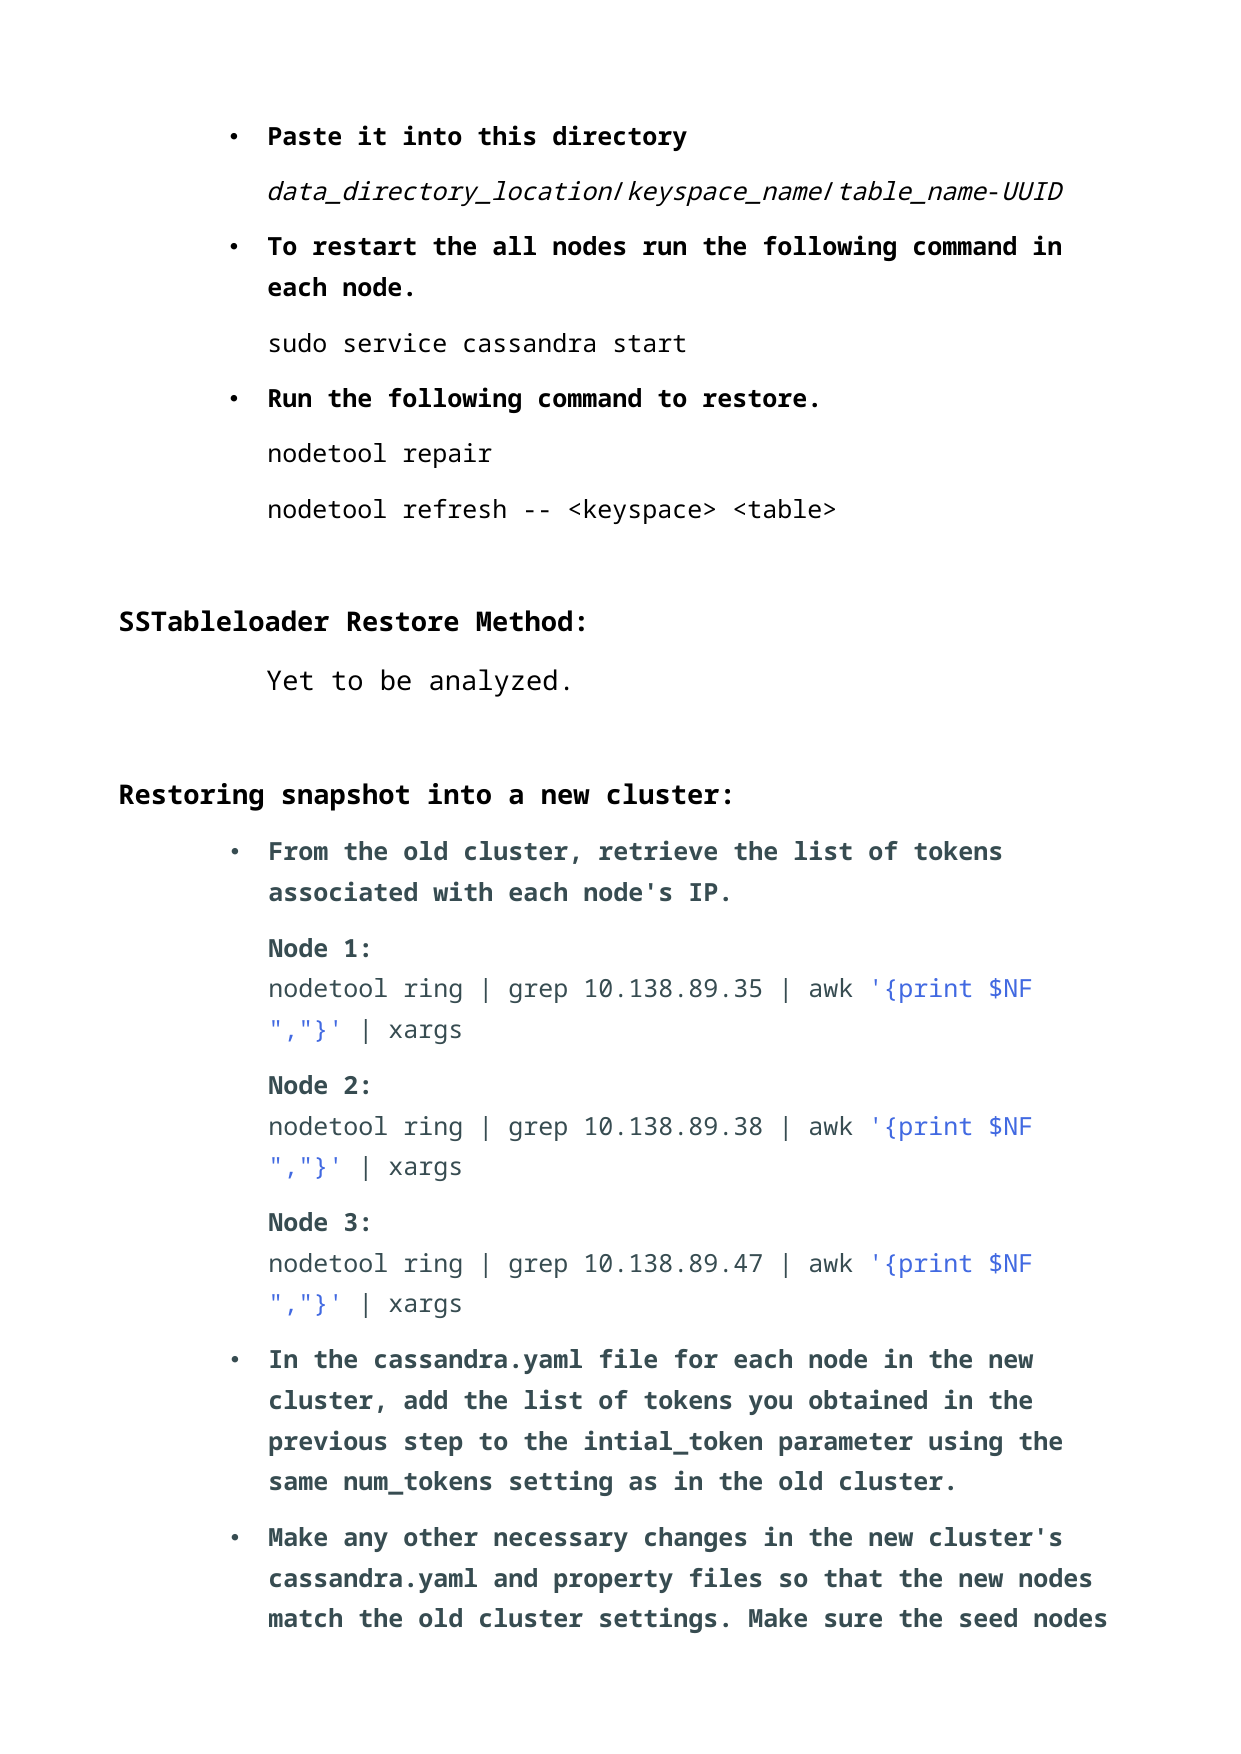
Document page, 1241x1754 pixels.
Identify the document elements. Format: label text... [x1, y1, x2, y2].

list Node 3: nodetool ring | grep 10.138.89.47 | awk '{print $NF ","}' | xargs [231, 1204, 1122, 1320]
list Paste it into this directory [229, 118, 1122, 152]
list To restart the all nodes run the following command in each node. [229, 229, 1122, 304]
text data_directory_location/keyspace_name/table_name-UUID [118, 173, 1122, 208]
list nodetool refresh -- <keyspace> <table> [229, 491, 1122, 526]
list From the old cluster, retrieve the list of tokens associated with each node's IP. [231, 834, 1122, 909]
list nodetool repair [229, 436, 1122, 470]
text Yet to be analyzed. [118, 661, 1122, 698]
text SSTableloader Restore Method: [118, 602, 1122, 639]
list Run the following command to restore. [229, 381, 1122, 415]
list Node 1: nodetool ring | grep 10.138.89.35 | awk '{print $NF ","}' | xargs [231, 930, 1122, 1046]
list In the cassandra.yaml file for each node in the new cluster, add the list of tokens you obtained in the previous step to the intial_token parameter using the same num_tokens setting as in the old cluster. [231, 1341, 1122, 1498]
list Make any other necessary changes in the new cluster's cassandra.yaml and property files so that the new nodes match the old cluster settings. Make sure the seed nodes [231, 1519, 1122, 1635]
list Node 2: nodetool ring | grep 10.138.89.38 | awk '{print $NF ","}' | xargs [231, 1067, 1122, 1183]
list sudo service cassandra start [229, 325, 1122, 359]
text Restoring snapshot into a new cluster: [118, 775, 1122, 812]
